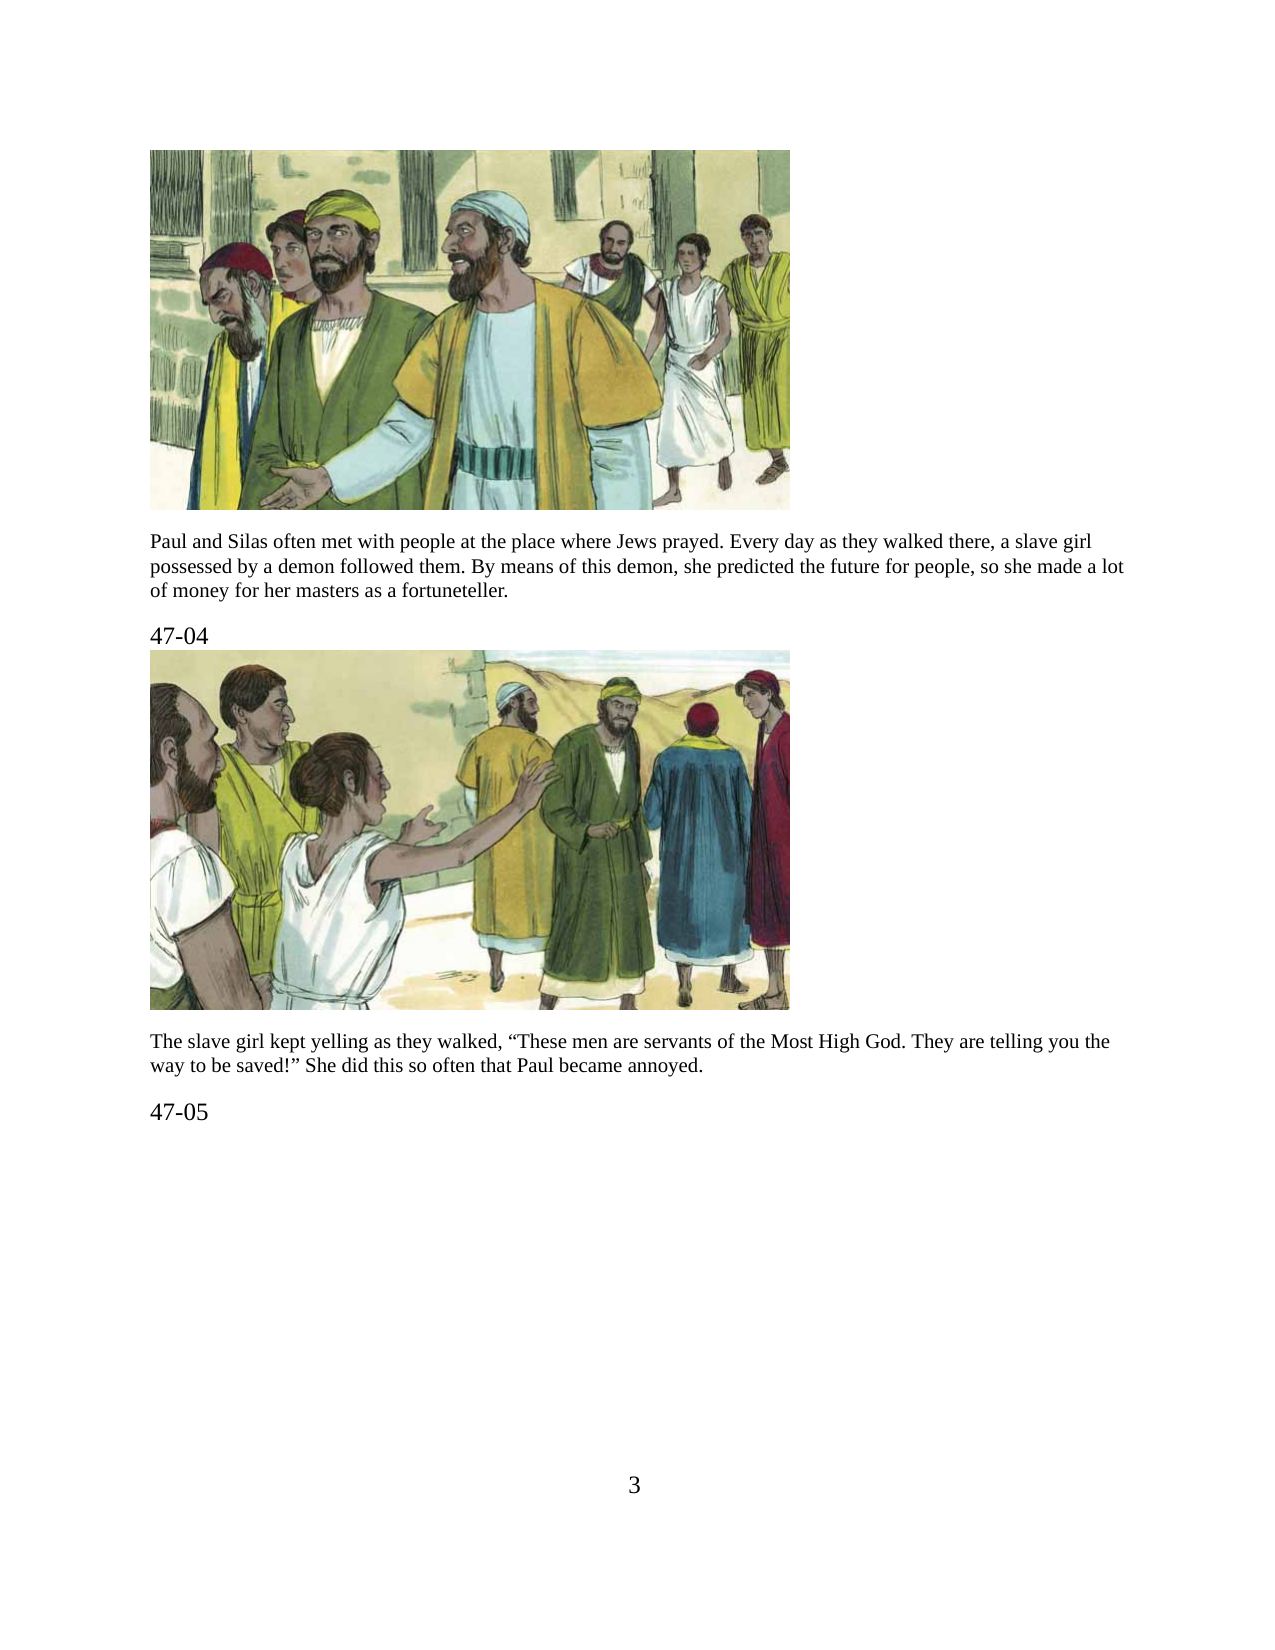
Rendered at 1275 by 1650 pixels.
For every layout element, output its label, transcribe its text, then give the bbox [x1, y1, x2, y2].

picture [150, 650, 790, 1010]
subtitle 47-05 [150, 1097, 1125, 1126]
subtitle 47-04 [150, 621, 1125, 650]
picture [150, 150, 790, 510]
text The slave girl kept yelling as they walked, “These men are servants of the Most High God. They are telling you the way to be saved!” She did this so often that Paul became annoyed. [150, 1029, 1125, 1077]
text Paul and Silas often met with people at the place where Jews prayed. Every day as they walked there, a slave girl possessed by a demon followed them. By means of this demon, she predicted the future for people, so she made a lot of money for her masters as a fortuneteller. [150, 529, 1125, 602]
